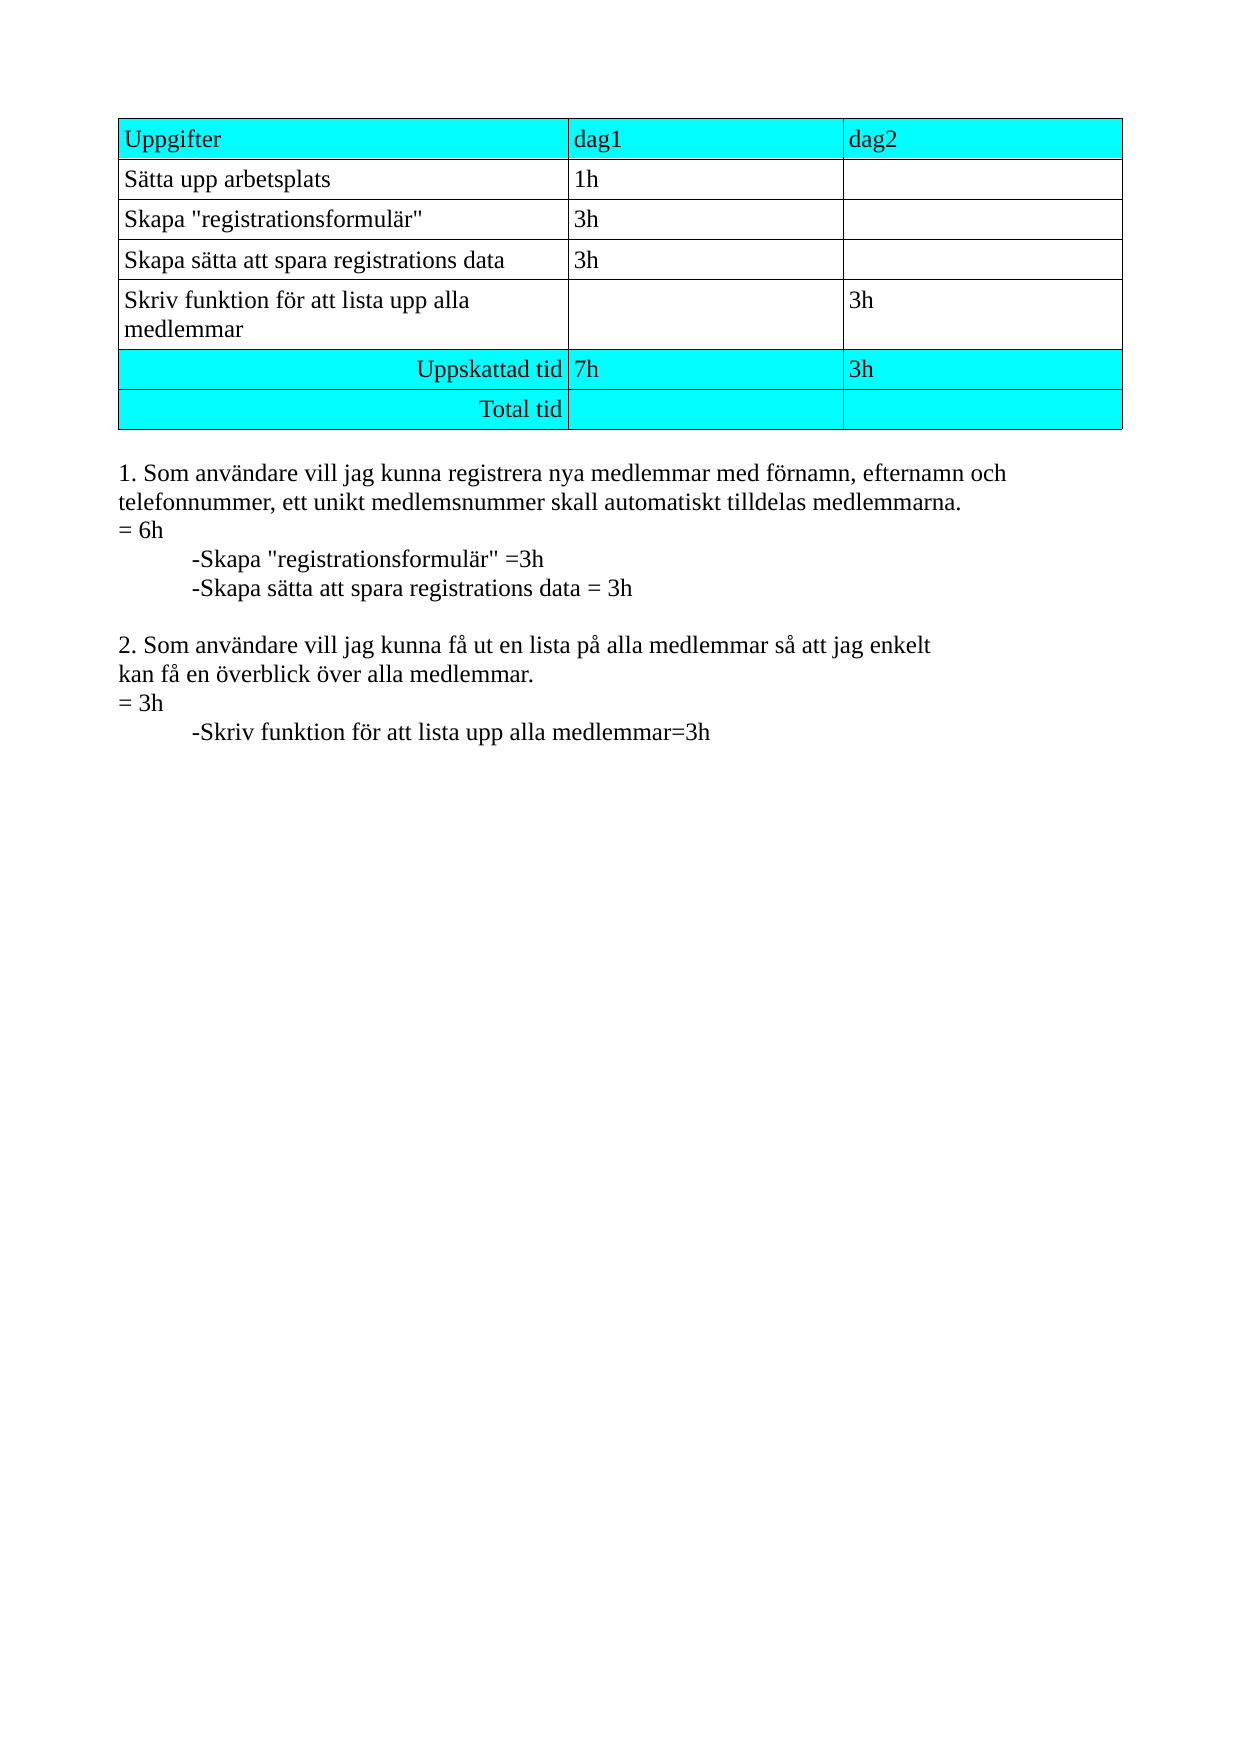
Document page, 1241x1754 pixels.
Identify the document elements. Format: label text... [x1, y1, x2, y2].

table_cell [569, 280, 843, 348]
table_cell 3h [844, 280, 1122, 348]
text = 3h [118, 688, 1122, 717]
table_header dag2 [844, 119, 1122, 158]
table_header Uppgifter [119, 119, 568, 158]
table_cell Skapa "registrationsformulär" [119, 200, 568, 239]
table_header dag1 [569, 119, 843, 158]
text kan få en överblick över alla medlemmar. [118, 659, 1122, 688]
table_cell Sätta upp arbetsplats [119, 160, 568, 199]
table_cell [844, 240, 1122, 279]
table_cell Uppskattad tid [119, 350, 568, 389]
text -Skapa sätta att spara registrations data = 3h 2. Som användare vill jag kunna få ut en lista på alla medlemmar så att jag enkelt [118, 573, 1122, 659]
text 1. Som användare vill jag kunna registrera nya medlemmar med förnamn, efternamn och telefonnummer, ett unikt medlemsnummer skall automatiskt tilldelas medlemmarna. = 6h -Skapa "registrationsformulär" =3h [118, 458, 1122, 573]
table_cell 3h [569, 240, 843, 279]
table_cell 7h [569, 350, 843, 389]
table_cell [844, 160, 1122, 199]
table_cell Skriv funktion för att lista upp alla medlemmar [119, 280, 568, 348]
table_cell 3h [844, 350, 1122, 389]
table_cell 3h [569, 200, 843, 239]
table_cell Skapa sätta att spara registrations data [119, 240, 568, 279]
table_cell Total tid [119, 390, 568, 429]
table_cell [569, 390, 843, 429]
table_cell [844, 390, 1122, 429]
text -Skriv funktion för att lista upp alla medlemmar=3h [118, 717, 1122, 745]
table_cell [844, 200, 1122, 239]
table_cell 1h [569, 160, 843, 199]
